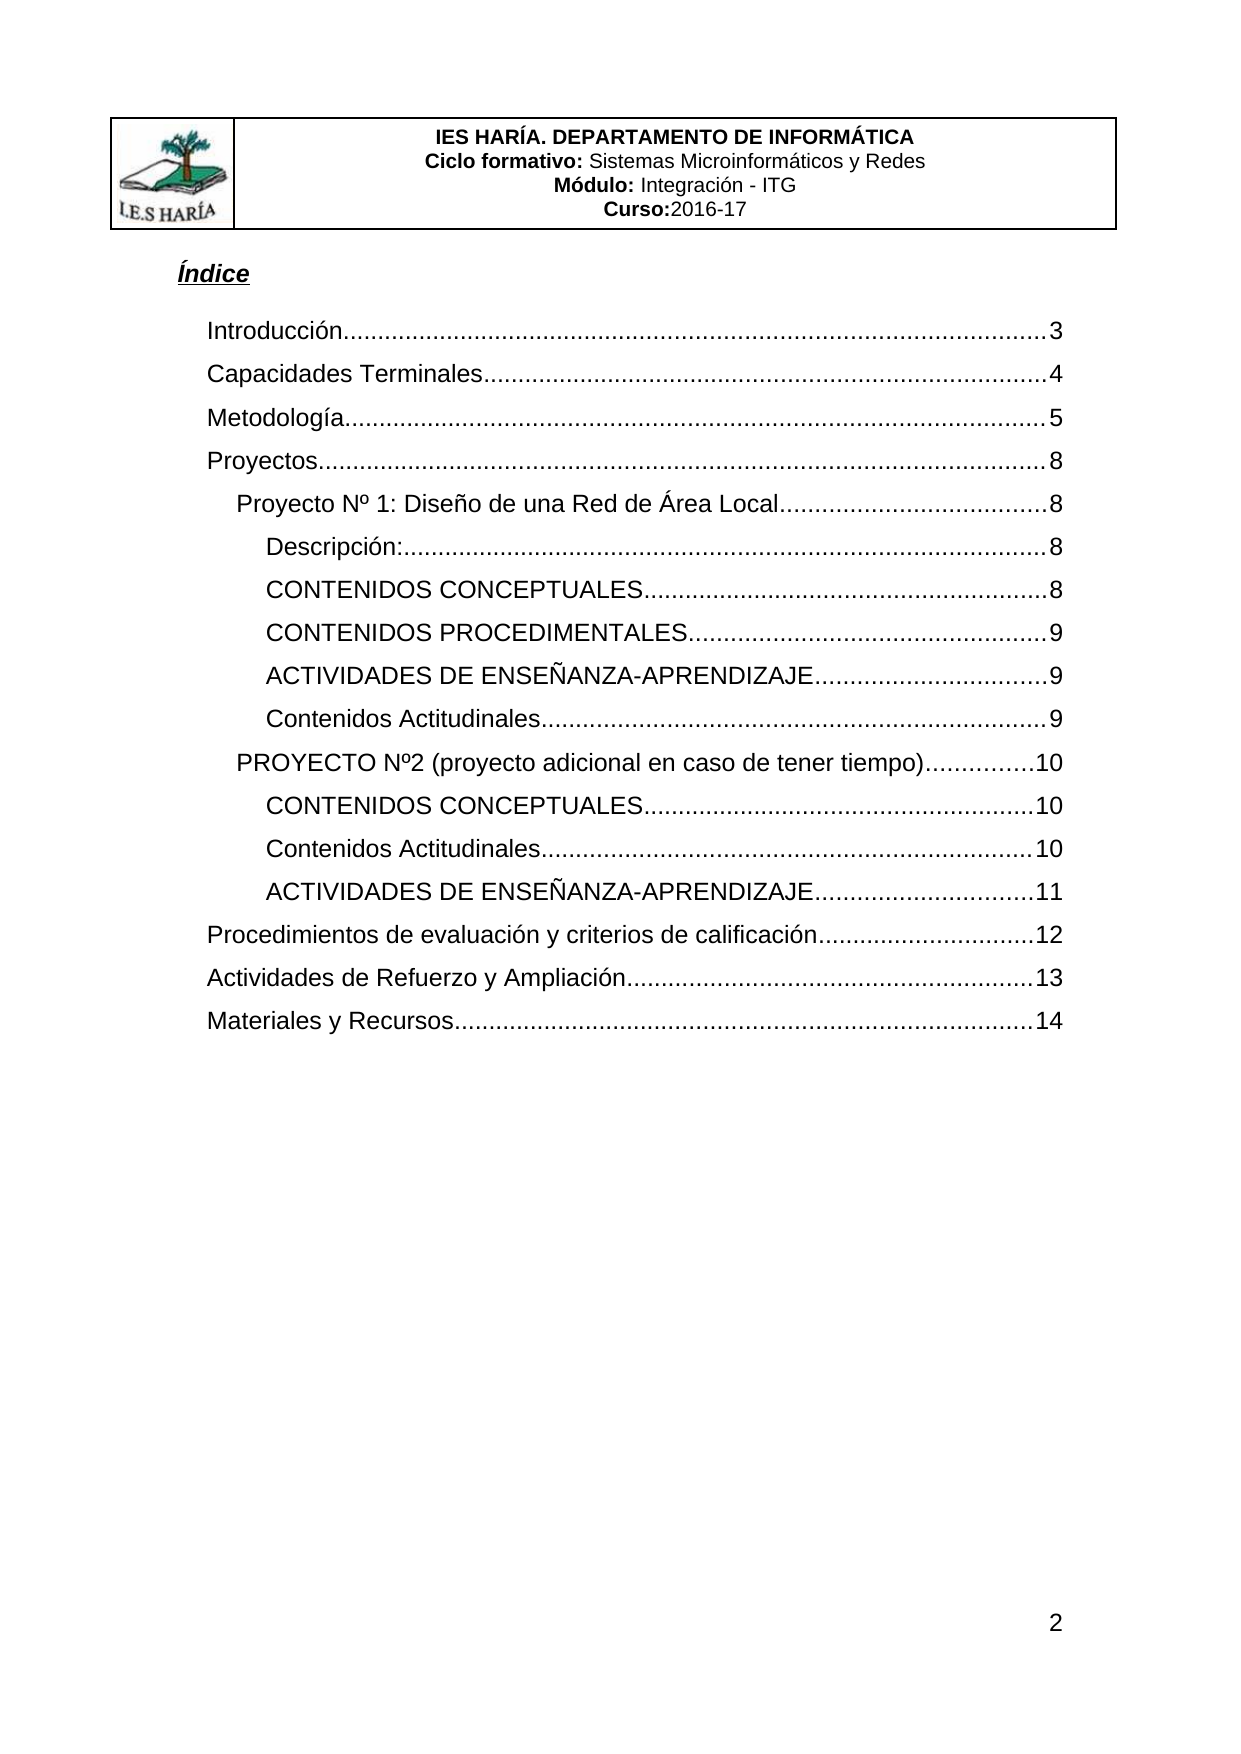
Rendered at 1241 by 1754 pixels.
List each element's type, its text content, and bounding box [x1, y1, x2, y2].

text CONTENIDOS CONCEPTUALES 8 [266, 575, 1063, 604]
text ACTIVIDADES DE ENSEÑANZA-APRENDIZAJE 11 [266, 877, 1063, 906]
text Metodología 5 [207, 403, 1063, 431]
text CONTENIDOS PROCEDIMENTALES 9 [266, 618, 1063, 647]
text Contenidos Actitudinales 10 [266, 834, 1063, 863]
picture [116, 124, 233, 223]
text PROYECTO Nº2 (proyecto adicional en caso de tener tiempo) 10 [236, 748, 1063, 776]
text Contenidos Actitudinales 9 [266, 704, 1063, 733]
text Actividades de Refuerzo y Ampliación 13 [207, 963, 1063, 992]
text Índice [177, 259, 1063, 288]
text CONTENIDOS CONCEPTUALES 10 [266, 791, 1063, 819]
text ACTIVIDADES DE ENSEÑANZA-APRENDIZAJE 9 [266, 661, 1063, 690]
text Procedimientos de evaluación y criterios de calificación 12 [207, 920, 1063, 949]
text Introducción 3 [207, 316, 1063, 345]
text Descripción: 8 [266, 532, 1063, 561]
text Proyectos 8 [207, 446, 1063, 474]
text Capacidades Terminales 4 [207, 359, 1063, 388]
text Materiales y Recursos 14 [207, 1006, 1063, 1035]
text Proyecto Nº 1: Diseño de una Red de Área Local 8 [236, 489, 1063, 518]
